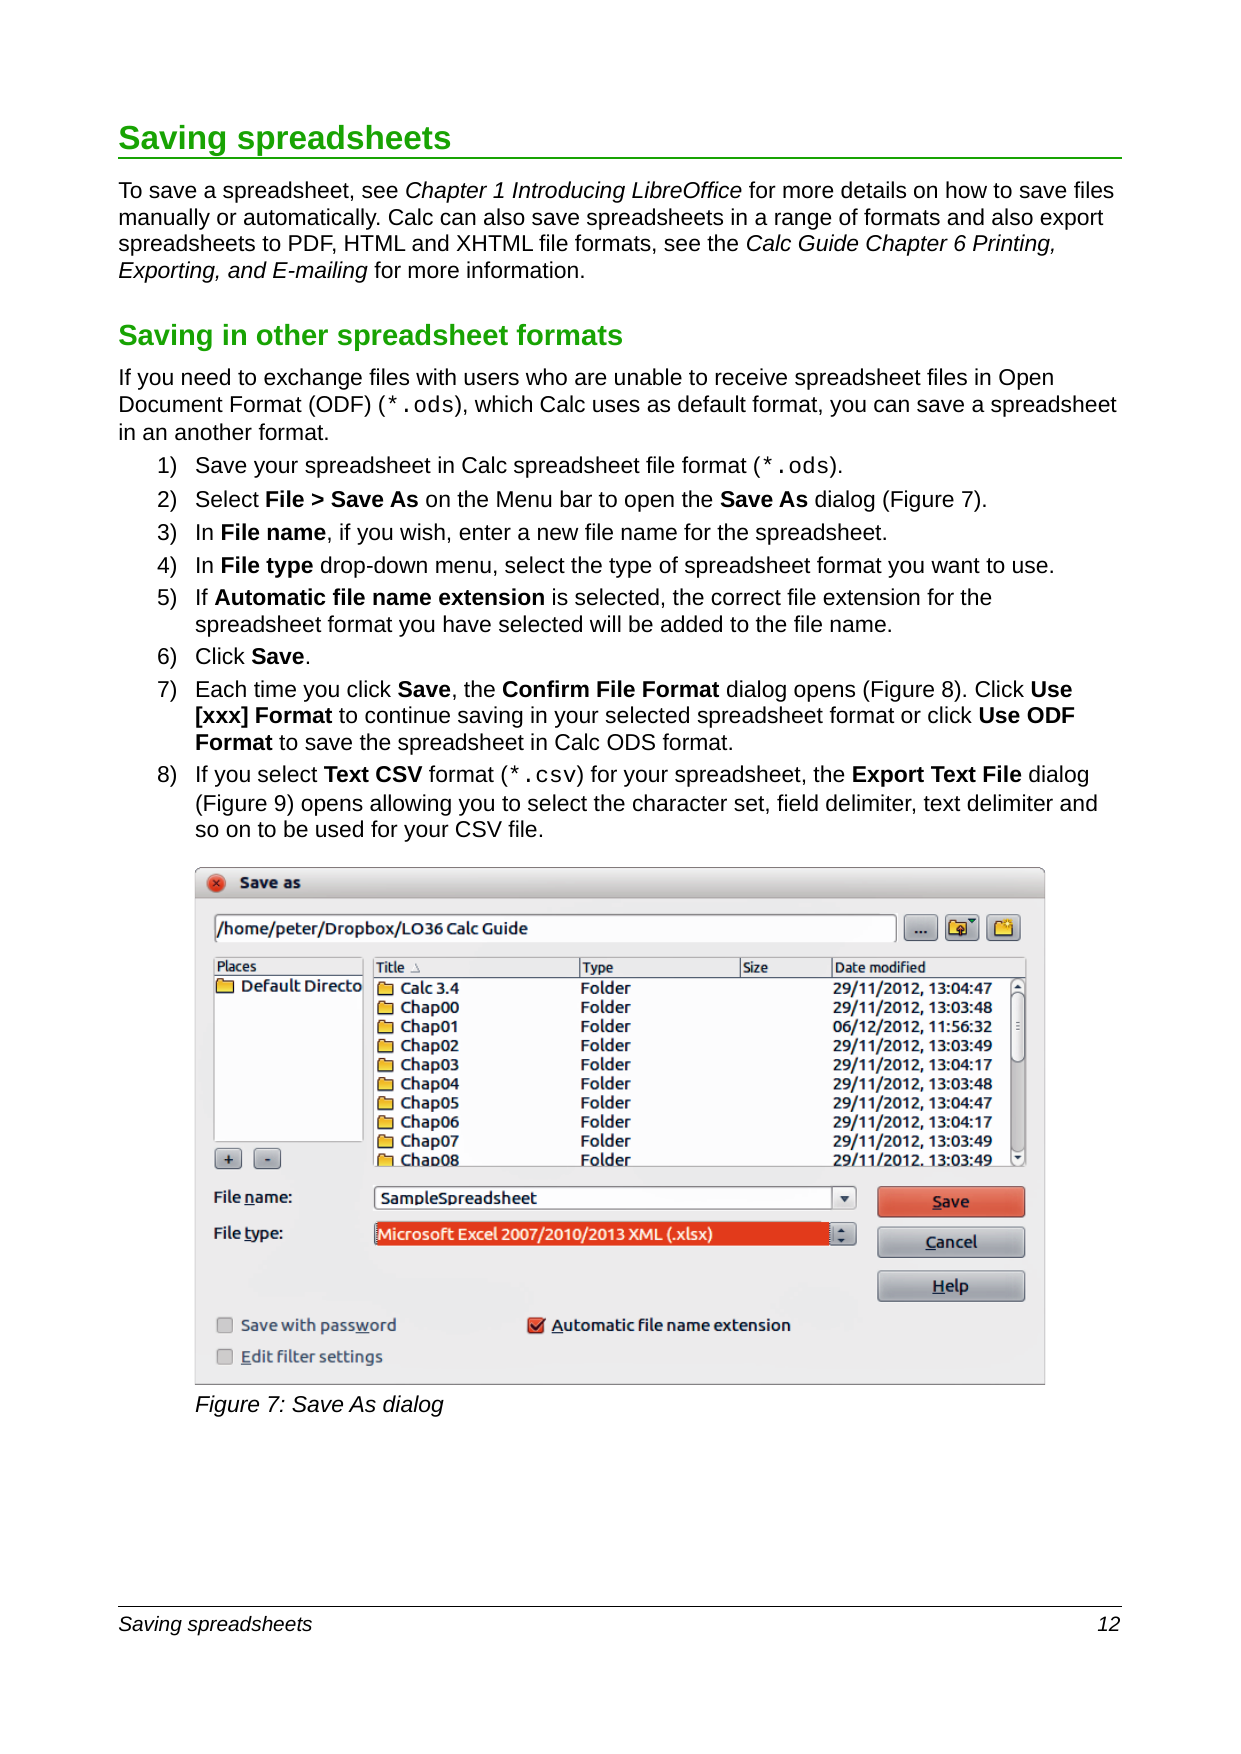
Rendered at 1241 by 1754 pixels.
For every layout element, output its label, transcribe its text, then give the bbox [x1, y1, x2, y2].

list If you select Text CSV format (*.csv) for your spreadsheet, the Export Text File dialog (Figure 9) opens allowing you to select the character set, field delimiter, text delimiter and so on to be used for your CSV file. [177, 761, 1122, 842]
list Click Save. [177, 643, 1122, 669]
list Each time you click Save, the Confirm File Format dialog opens (Figure 8). Click Use [xxx] Format to continue saving in your selected spreadsheet format or click Use ODF Format to save the spreadsheet in Calc ODS format. [177, 676, 1122, 755]
list If Automatic file name extension is selected, the correct file extension for the spreadsheet format you have selected will be added to the file name. [177, 584, 1122, 637]
list In File name, if you wish, enter a new file name for the spreadsheet. [177, 519, 1122, 545]
list In File type drop-down menu, select the type of spreadsheet format you want to use. [177, 552, 1122, 578]
list If you need to exchange files with users who are unable to receive spreadsheet files in Open Document Format (ODF) (*.ods), which Calc uses as default format, you can save a spreadsheet in an another format. [118, 364, 1122, 445]
text To save a spreadsheet, see Chapter 1 Introducing LibreOffice for more details on how to save files manually or automatically. Calc can also save spreadsheets in a range of formats and also export spreadsheets to PDF, HTML and XHTML file formats, see the Calc Guide Chapter 6 Printing, Exporting, and E-mailing for more information. [118, 177, 1122, 283]
picture [194, 867, 1046, 1385]
subtitle Saving spreadsheets [118, 118, 1122, 157]
list Save your spreadsheet in Calc spreadsheet file format (*.ods). [177, 452, 1122, 480]
text Figure 7: Save As dialog [195, 1391, 1045, 1417]
subtitle Saving in other spreadsheet formats [118, 318, 1122, 352]
list Select File > Save As on the Menu bar to open the Save As dialog (Figure 7). [177, 486, 1122, 513]
